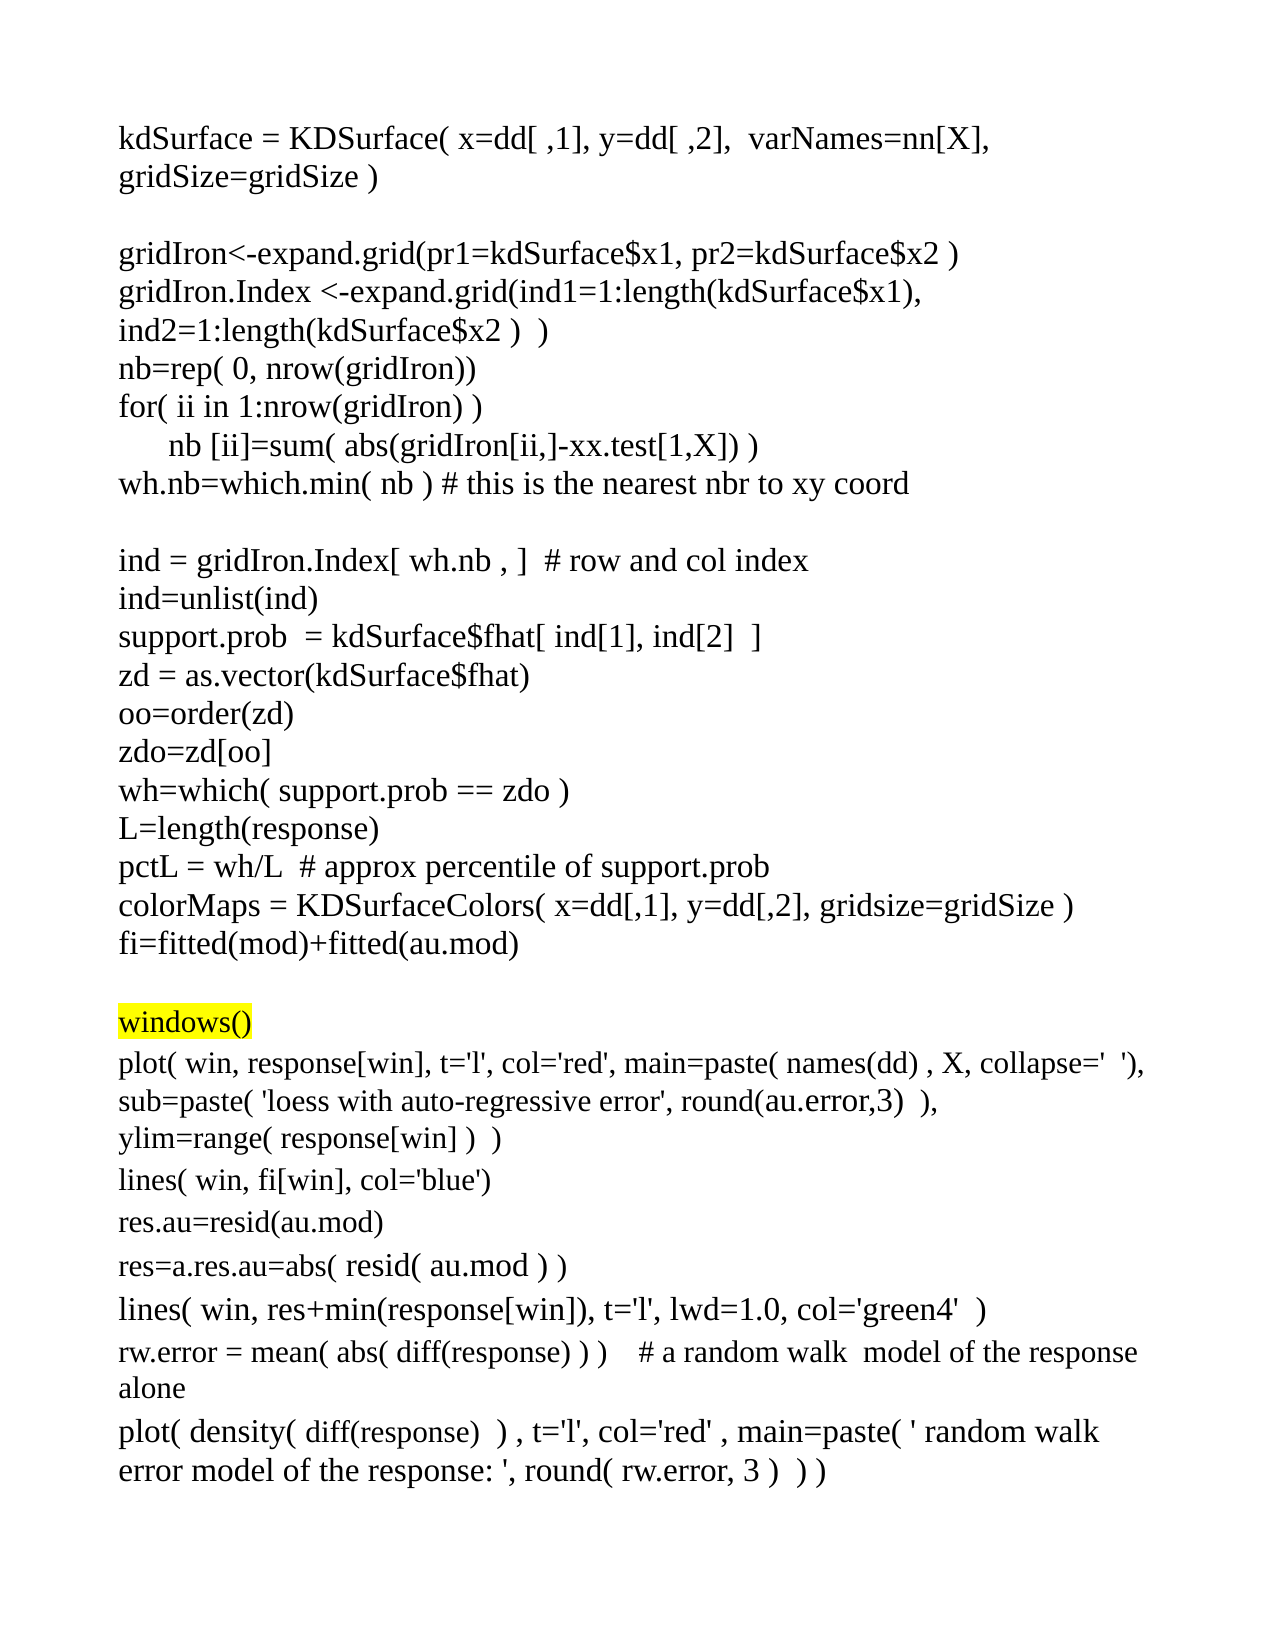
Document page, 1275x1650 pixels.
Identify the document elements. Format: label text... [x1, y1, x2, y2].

text L=length(response) [118, 808, 1157, 846]
text windows() [118, 1003, 1157, 1039]
text lines( win, res+min(response[win]), t='l', lwd=1.0, col='green4' ) [118, 1289, 1157, 1328]
text for( ii in 1:nrow(gridIron) ) [118, 386, 1157, 425]
text nb=rep( 0, nrow(gridIron)) [118, 348, 1157, 386]
text plot( win, response[win], t='l', col='red', main=paste( names(dd) , X, collapse=' '), sub=paste( 'loess with auto-regressive error', round(au.error,3) ), ylim=range( response[win] ) ) [118, 1045, 1157, 1155]
text nb [ii]=sum( abs(gridIron[ii,]-xx.test[1,X]) ) [118, 425, 1157, 463]
text res=a.res.au=abs( resid( au.mod ) ) [118, 1245, 1157, 1283]
text oo=order(zd) [118, 693, 1157, 731]
text res.au=resid(au.mod) [118, 1203, 1157, 1239]
text gridIron<-expand.grid(pr1=kdSurface$x1, pr2=kdSurface$x2 ) [118, 233, 1157, 271]
text pctL = wh/L # approx percentile of support.prob [118, 846, 1157, 885]
text zd = as.vector(kdSurface$fhat) [118, 655, 1157, 693]
text fi=fitted(mod)+fitted(au.mod) [118, 923, 1157, 961]
text support.prob = kdSurface$fhat[ ind[1], ind[2] ] [118, 616, 1157, 655]
text lines( win, fi[win], col='blue') [118, 1161, 1157, 1197]
text wh=which( support.prob == zdo ) [118, 770, 1157, 808]
text rw.error = mean( abs( diff(response) ) ) # a random walk model of the response alone [118, 1334, 1157, 1406]
text zdo=zd[oo] [118, 731, 1157, 770]
text plot( density( diff(response) ) , t='l', col='red' , main=paste( ' random walk error model of the response: ', round( rw.error, 3 ) ) ) [118, 1412, 1157, 1488]
text ind=unlist(ind) [118, 578, 1157, 616]
text wh.nb=which.min( nb ) # this is the nearest nbr to xy coord [118, 463, 1157, 501]
text ind = gridIron.Index[ wh.nb , ] # row and col index [118, 540, 1157, 578]
text gridIron.Index <-expand.grid(ind1=1:length(kdSurface$x1), ind2=1:length(kdSurface$x2 ) ) [118, 271, 1157, 348]
text kdSurface = KDSurface( x=dd[ ,1], y=dd[ ,2], varNames=nn[X], gridSize=gridSize ) [118, 118, 1157, 195]
text colorMaps = KDSurfaceColors( x=dd[,1], y=dd[,2], gridsize=gridSize ) [118, 885, 1157, 923]
